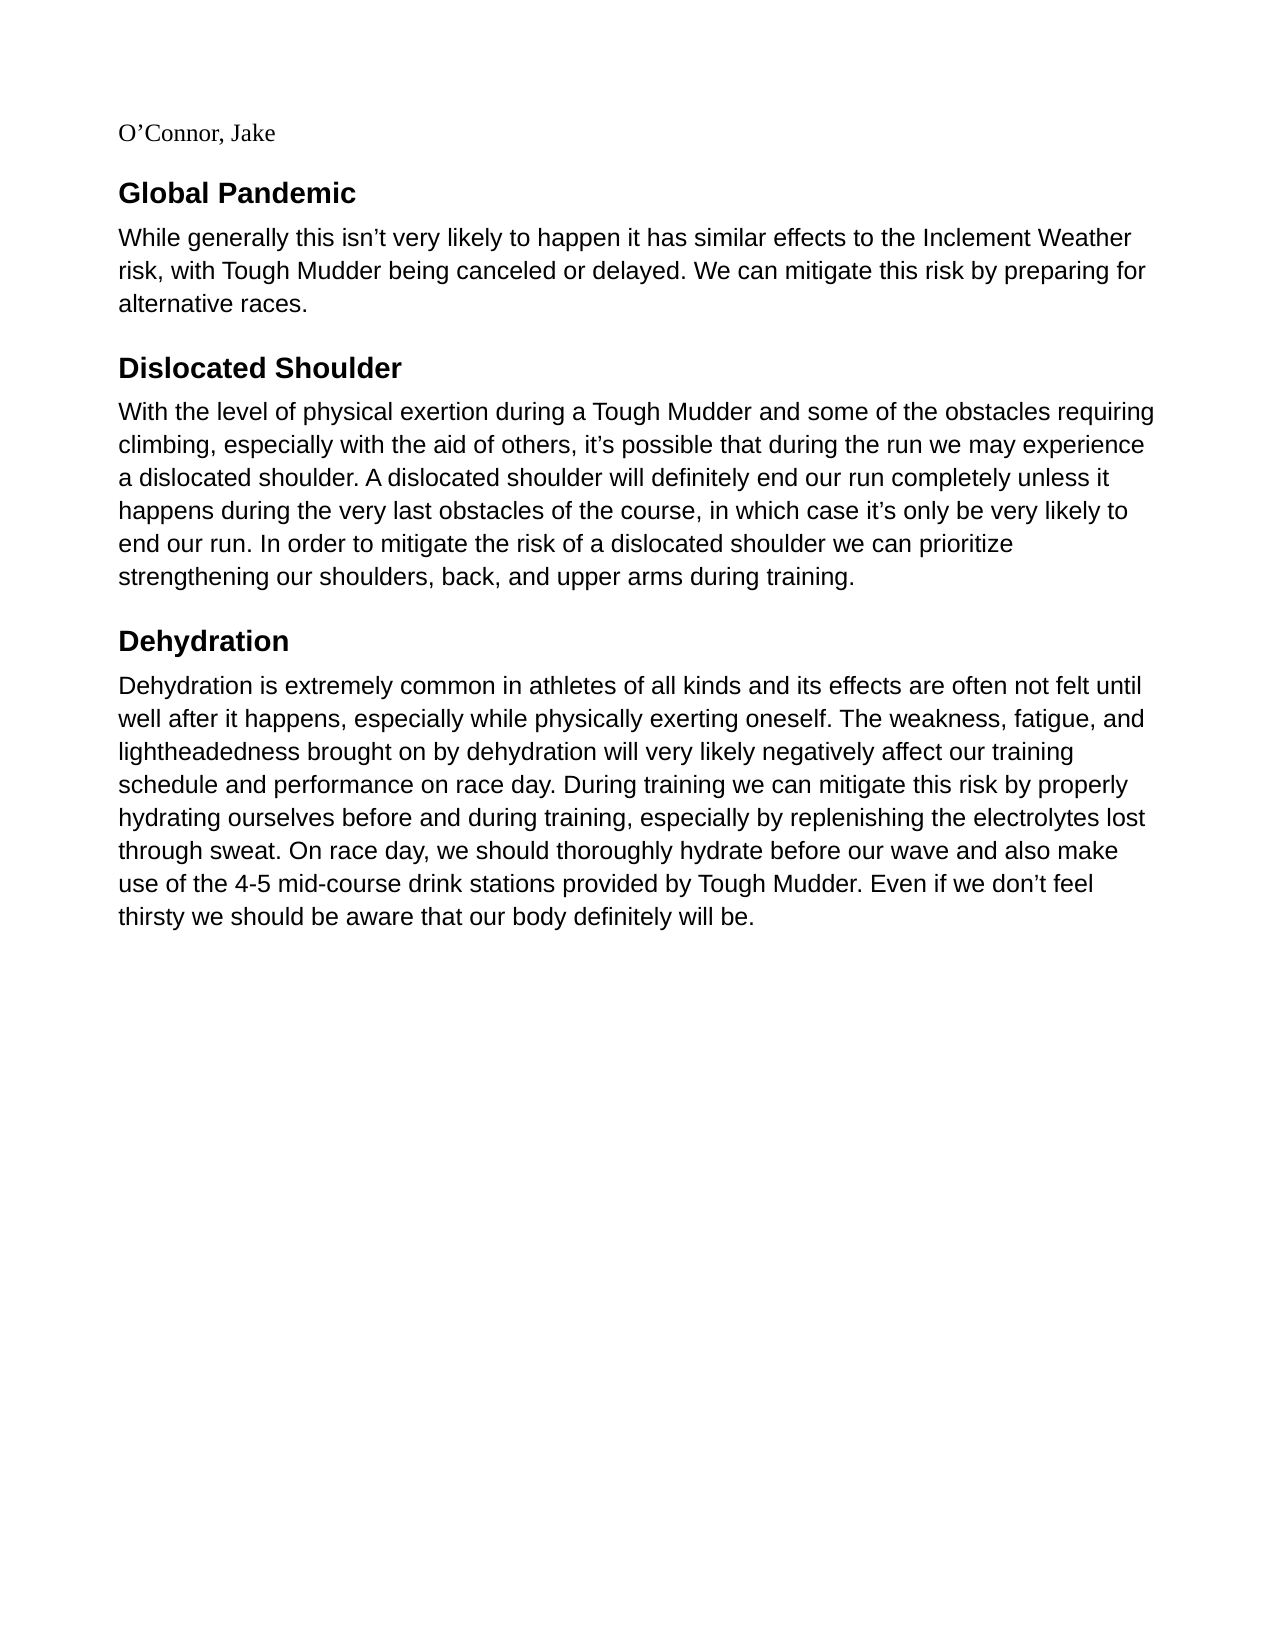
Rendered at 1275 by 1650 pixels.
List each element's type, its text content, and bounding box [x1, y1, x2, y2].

subtitle Dehydration [118, 624, 1157, 658]
subtitle Dislocated Shoulder [118, 351, 1157, 384]
text With the level of physical exertion during a Tough Mudder and some of the obstacles requiring climbing, especially with the aid of others, it’s possible that during the run we may experience a dislocated shoulder. A dislocated shoulder will definitely end our run completely unless it happens during the very last obstacles of the course, in which case it’s only be very likely to end our run. In order to mitigate the risk of a dislocated shoulder we can prioritize strengthening our shoulders, back, and upper arms during training. [118, 397, 1157, 591]
subtitle Global Pandemic [118, 176, 1157, 210]
text While generally this isn’t very likely to happen it has similar effects to the Inclement Weather risk, with Tough Mudder being canceled or delayed. We can mitigate this risk by preparing for alternative races. [118, 223, 1157, 317]
text Dehydration is extremely common in athletes of all kinds and its effects are often not felt until well after it happens, especially while physically exerting oneself. The weakness, fatigue, and lightheadedness brought on by dehydration will very likely negatively affect our training schedule and performance on race day. During training we can mitigate this risk by properly hydrating ourselves before and during training, especially by replenishing the electrolytes lost through sweat. On race day, we should thoroughly hydrate before our wave and also make use of the 4-5 mid-course drink stations provided by Tough Mudder. Even if we don’t feel thirsty we should be aware that our body definitely will be. [118, 671, 1157, 931]
